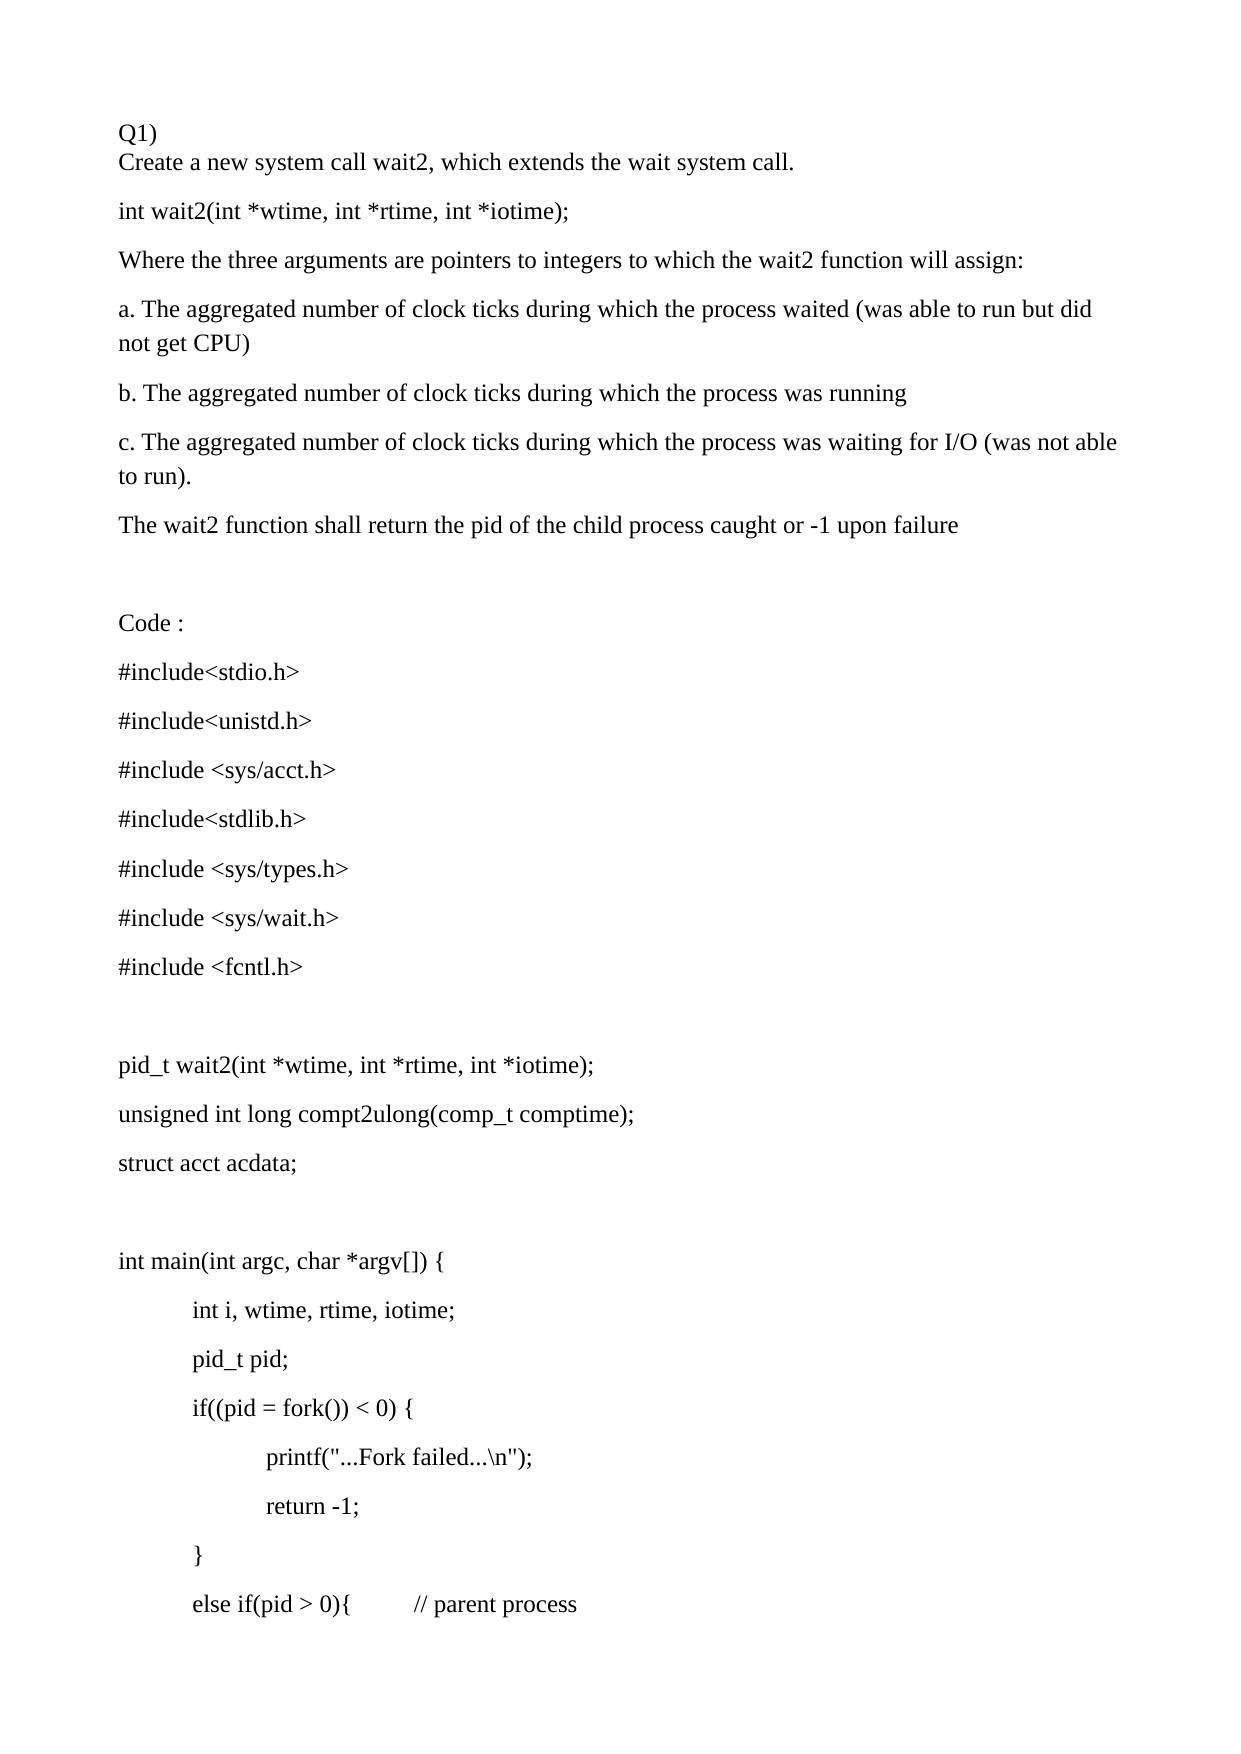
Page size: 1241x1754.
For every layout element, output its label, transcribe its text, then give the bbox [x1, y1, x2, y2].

text #include<stdlib.h> [118, 804, 1122, 833]
text #include <sys/wait.h> [118, 903, 1122, 931]
text #include <sys/acct.h> [118, 756, 1122, 784]
text The wait2 function shall return the pid of the child process caught or -1 upon failure [118, 510, 1122, 539]
text } [118, 1541, 1122, 1569]
text #include <sys/types.h> [118, 854, 1122, 882]
text b. The aggregated number of clock ticks during which the process was running [118, 378, 1122, 406]
text int main(int argc, char *argv[]) { [118, 1246, 1122, 1275]
text pid_t pid; [118, 1344, 1122, 1373]
text pid_t wait2(int *wtime, int *rtime, int *iotime); [118, 1050, 1122, 1079]
text int i, wtime, rtime, iotime; [118, 1295, 1122, 1324]
text #include<unistd.h> [118, 706, 1122, 735]
text c. The aggregated number of clock ticks during which the process was waiting for I/O (was not able to run). [118, 427, 1122, 490]
text Create a new system call wait2, which extends the wait system call. [118, 147, 1122, 176]
text #include <fcntl.h> [118, 952, 1122, 981]
text else if(pid > 0){ // parent process [118, 1589, 1122, 1618]
text Code : [118, 608, 1122, 637]
text return -1; [118, 1491, 1122, 1520]
text a. The aggregated number of clock ticks during which the process waited (was able to run but did not get CPU) [118, 294, 1122, 357]
text Where the three arguments are pointers to integers to which the wait2 function will assign: [118, 245, 1122, 274]
text int wait2(int *wtime, int *rtime, int *iotime); [118, 196, 1122, 225]
text #include<stdio.h> [118, 657, 1122, 686]
text Q1) [118, 118, 1122, 147]
text if((pid = fork()) < 0) { [118, 1393, 1122, 1422]
text unsigned int long compt2ulong(comp_t comptime); [118, 1099, 1122, 1128]
text printf("...Fork failed...\n"); [118, 1442, 1122, 1471]
text struct acct acdata; [118, 1148, 1122, 1177]
